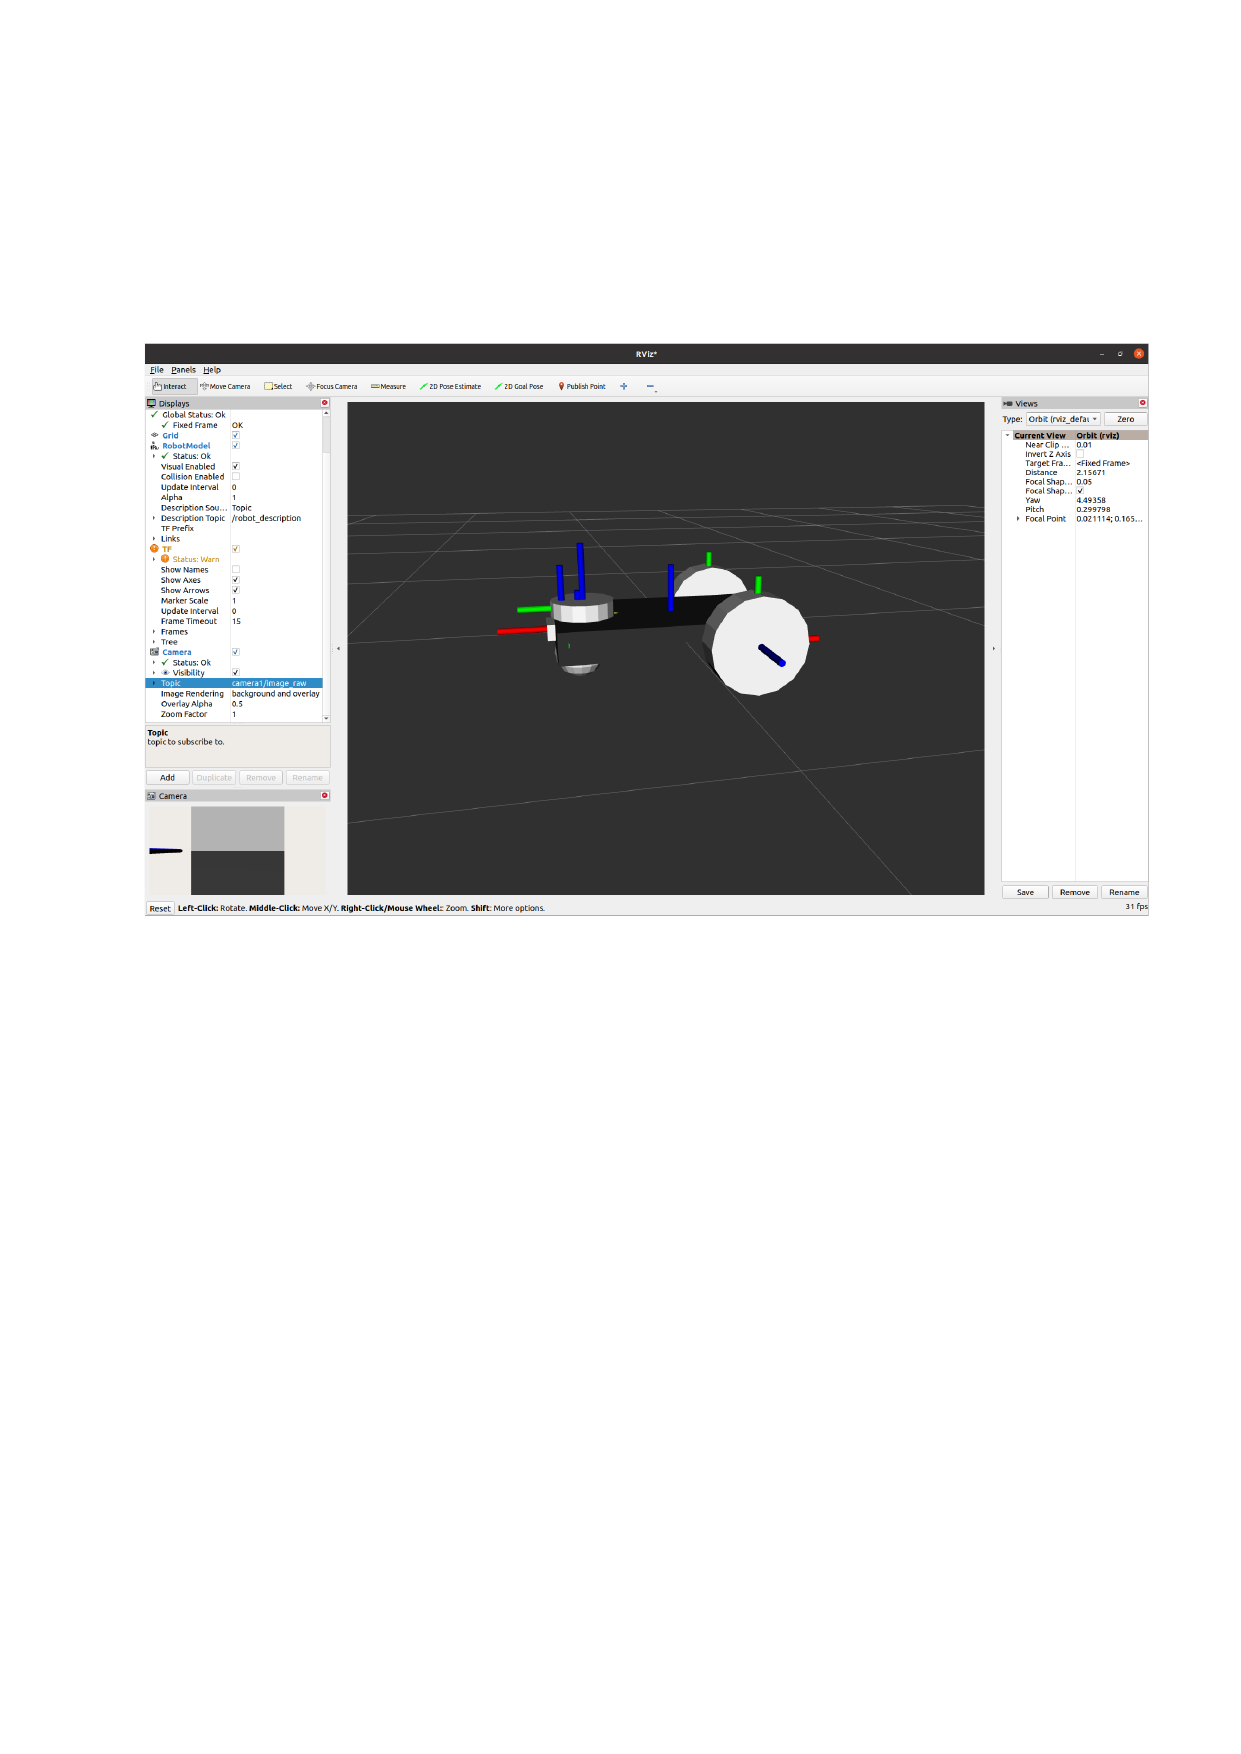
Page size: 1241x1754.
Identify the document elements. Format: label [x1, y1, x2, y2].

picture [144, 343, 1149, 916]
